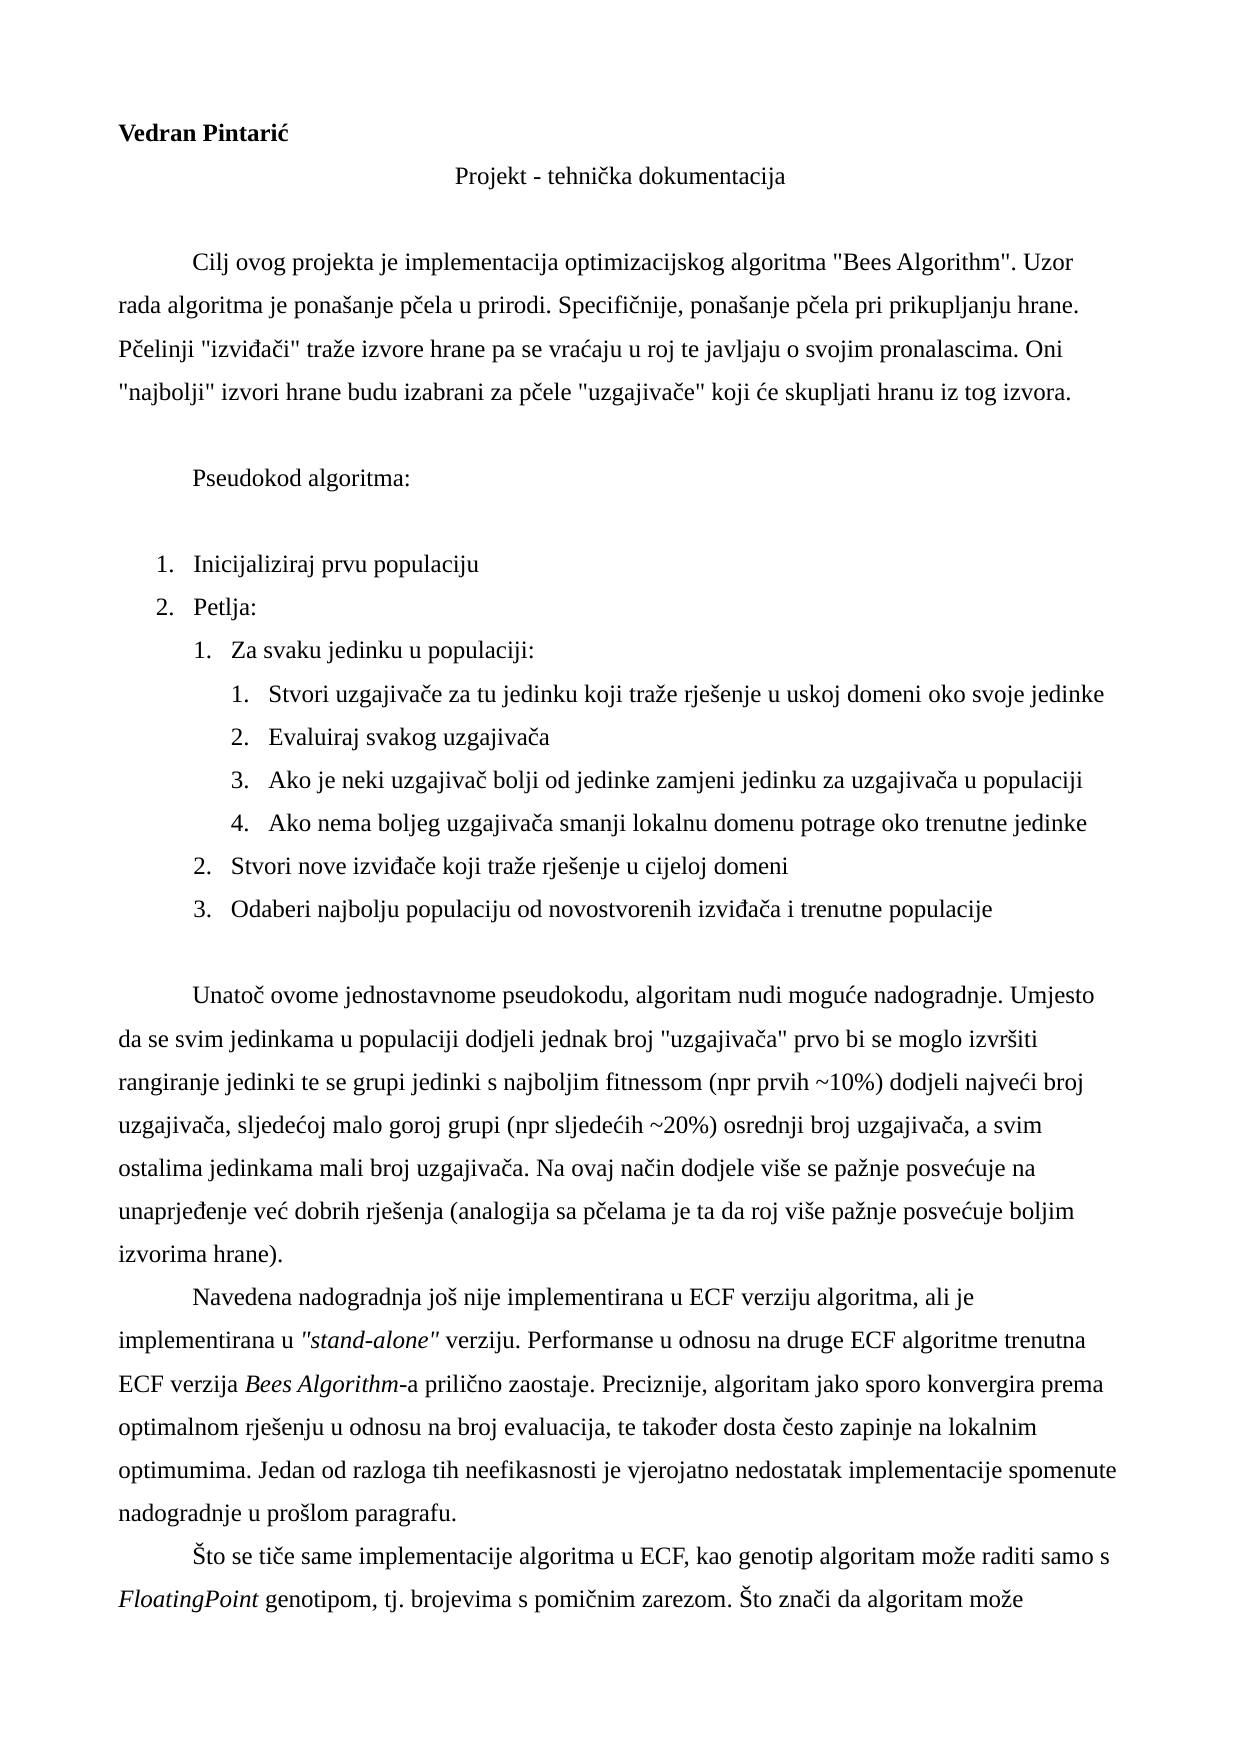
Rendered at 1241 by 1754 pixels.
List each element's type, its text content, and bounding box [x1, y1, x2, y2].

list Petlja: [156, 592, 1122, 621]
text Pseudokod algoritma: [118, 463, 1122, 492]
list Evaluiraj svakog uzgajivača [231, 722, 1122, 751]
list Odaberi najbolju populaciju od novostvorenih izviđača i trenutne populacije [193, 894, 1122, 923]
list Stvori uzgajivače za tu jedinku koji traže rješenje u uskoj domeni oko svoje jedinke [231, 679, 1122, 707]
text Navedena nadogradnja još nije implementirana u ECF verziju algoritma, ali je implementirana u "stand-alone" verziju. Performanse u odnosu na druge ECF algoritme trenutna ECF verzija Bees Algorithm-a prilično zaostaje. Preciznije, algoritam jako sporo konvergira prema optimalnom rješenju u odnosu na broj evaluacija, te također dosta često zapinje na lokalnim optimumima. Jedan od razloga tih neefikasnosti je vjerojatno nedostatak implementacije spomenute nadogradnje u prošlom paragrafu. [118, 1282, 1122, 1527]
text Cilj ovog projekta je implementacija optimizacijskog algoritma "Bees Algorithm". Uzor rada algoritma je ponašanje pčela u prirodi. Specifičnije, ponašanje pčela pri prikupljanju hrane. Pčelinji "izviđači" traže izvore hrane pa se vraćaju u roj te javljaju o svojim pronalascima. Oni "najbolji" izvori hrane budu izabrani za pčele "uzgajivače" koji će skupljati hranu iz tog izvora. [118, 247, 1122, 406]
text Projekt - tehnička dokumentacija [118, 161, 1122, 190]
text Unatoč ovome jednostavnome pseudokodu, algoritam nudi moguće nadogradnje. Umjesto da se svim jedinkama u populaciji dodjeli jednak broj "uzgajivača" prvo bi se moglo izvršiti rangiranje jedinki te se grupi jedinki s najboljim fitnessom (npr prvih ~10%) dodjeli najveći broj uzgajivača, sljedećoj malo goroj grupi (npr sljedećih ~20%) osrednji broj uzgajivača, a svim ostalima jedinkama mali broj uzgajivača. Na ovaj način dodjele više se pažnje posvećuje na unaprjeđenje već dobrih rješenja (analogija sa pčelama je ta da roj više pažnje posvećuje boljim izvorima hrane). [118, 981, 1122, 1268]
list Ako je neki uzgajivač bolji od jedinke zamjeni jedinku za uzgajivača u populaciji [231, 765, 1122, 794]
list Inicijaliziraj prvu populaciju [156, 549, 1122, 578]
list Ako nema boljeg uzgajivača smanji lokalnu domenu potrage oko trenutne jedinke [231, 808, 1122, 837]
list Za svaku jedinku u populaciji: [193, 636, 1122, 664]
text Što se tiče same implementacije algoritma u ECF, kao genotip algoritam može raditi samo s FloatingPoint genotipom, tj. brojevima s pomičnim zarezom. Što znači da algoritam može [118, 1541, 1122, 1613]
text Vedran Pintarić [118, 118, 1122, 147]
list Stvori nove izviđače koji traže rješenje u cijeloj domeni [193, 851, 1122, 880]
